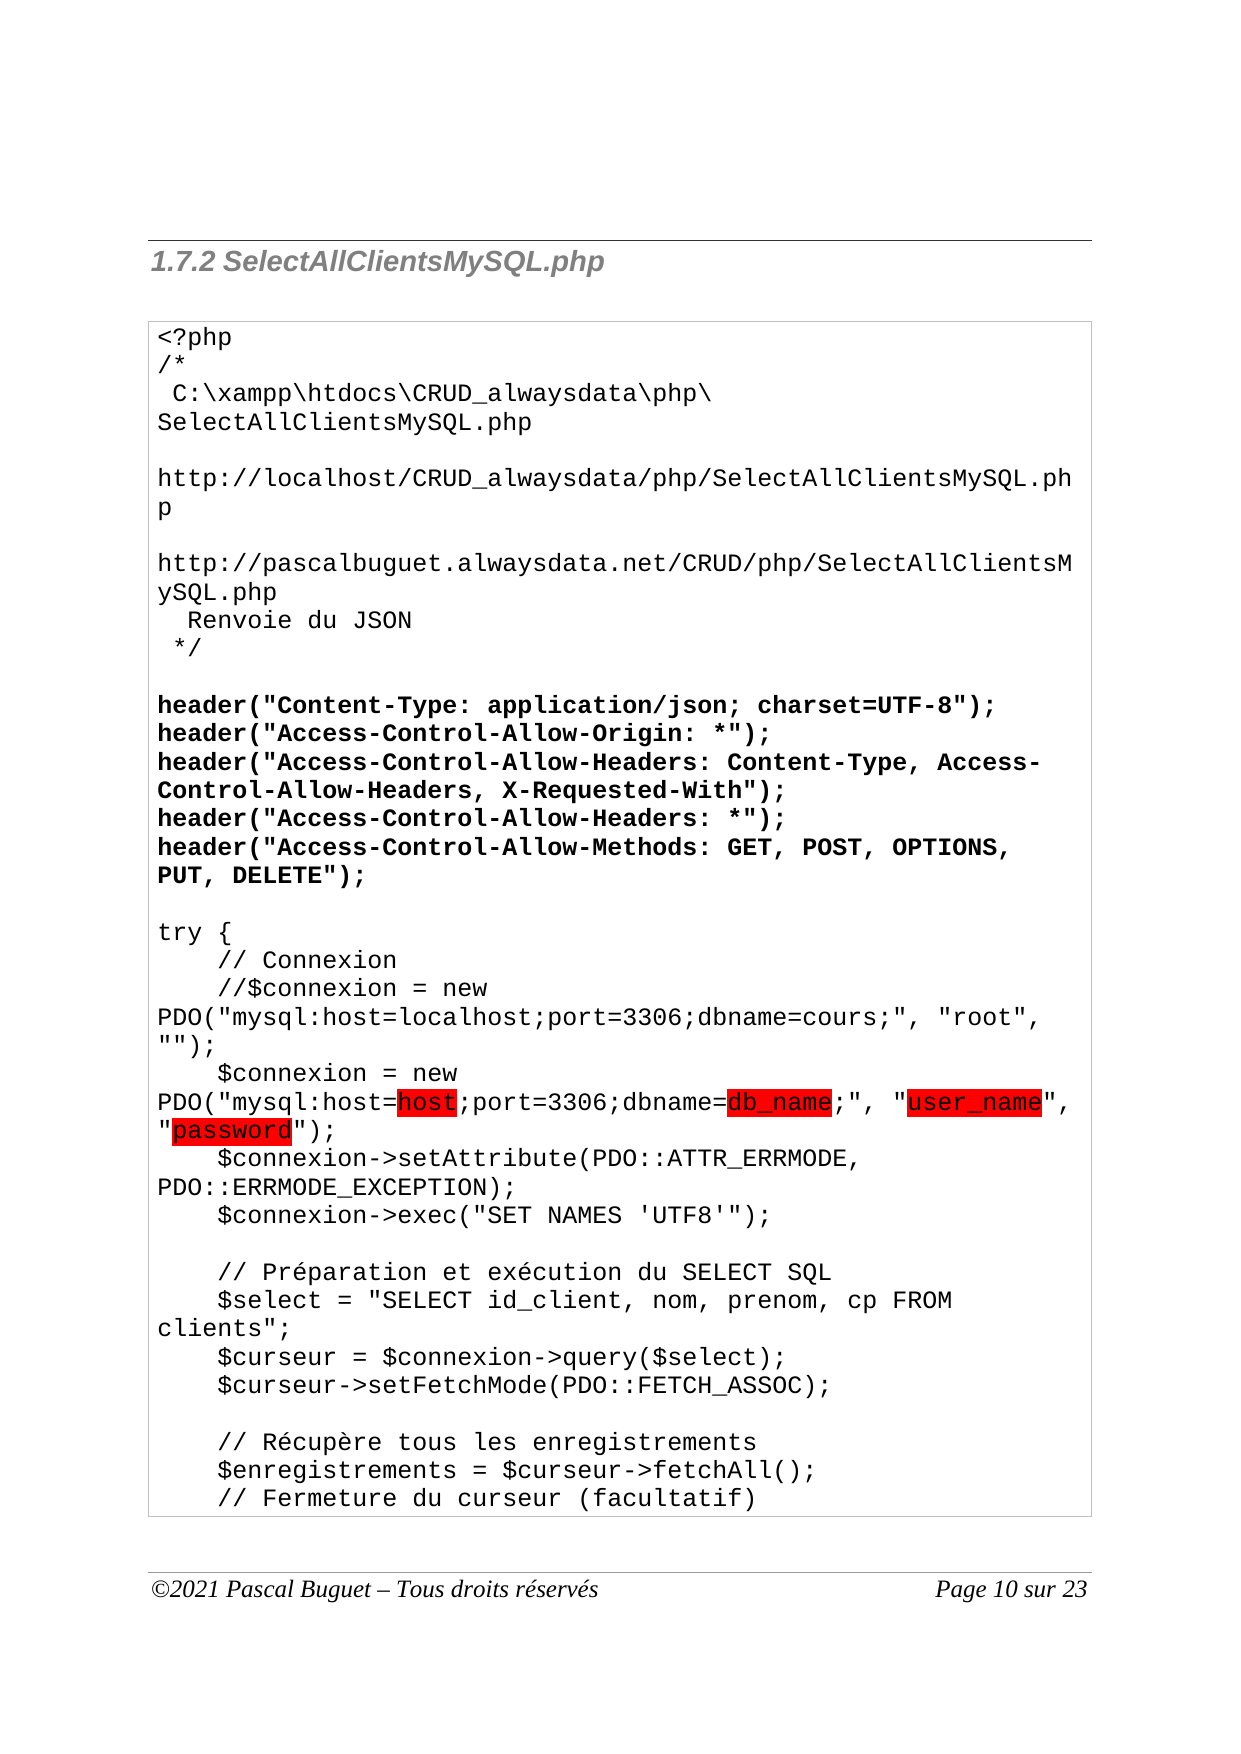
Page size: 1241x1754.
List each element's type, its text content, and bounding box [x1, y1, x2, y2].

text // Récupère tous les enregistrements [149, 1426, 1091, 1454]
text /* [149, 349, 1091, 378]
text $enregistrements = $curseur->fetchAll(); [149, 1454, 1091, 1483]
text $select = "SELECT id_client, nom, prenom, cp FROM clients"; [149, 1284, 1091, 1341]
text header("Access-Control-Allow-Methods: GET, POST, OPTIONS, PUT, DELETE"); [149, 831, 1091, 891]
text */ [149, 633, 1091, 664]
text $curseur = $connexion->query($select); [149, 1341, 1091, 1369]
text // Connexion [149, 944, 1091, 973]
text http://pascalbuguet.alwaysdata.net/CRUD/php/SelectAllClientsMySQL.php [149, 519, 1091, 604]
text C:\xampp\htdocs\CRUD_alwaysdata\php\SelectAllClientsMySQL.php [149, 378, 1091, 434]
text header("Access-Control-Allow-Headers: Content-Type, Access-Control-Allow-Headers, X-Requested-With"); [149, 746, 1091, 803]
text header("Content-Type: application/json; charset=UTF-8"); [149, 689, 1091, 718]
text $connexion = new PDO("mysql:host=host;port=3306;dbname=db_name;", "user_name", "password"); [149, 1058, 1091, 1143]
text header("Access-Control-Allow-Origin: *"); [149, 718, 1091, 746]
subtitle SelectAllClientsMySQL.php [148, 241, 1092, 281]
text //$connexion = new PDO("mysql:host=localhost;port=3306;dbname=cours;", "root", ""); [149, 973, 1091, 1058]
text Renvoie du JSON [149, 604, 1091, 633]
text $connexion->exec("SET NAMES 'UTF8'"); [149, 1199, 1091, 1231]
text http://localhost/CRUD_alwaysdata/php/SelectAllClientsMySQL.php [149, 434, 1091, 519]
text try { [149, 916, 1091, 944]
text header("Access-Control-Allow-Headers: *"); [149, 803, 1091, 831]
text <?php [149, 322, 1091, 349]
text $connexion->setAttribute(PDO::ATTR_ERRMODE, PDO::ERRMODE_EXCEPTION); [149, 1143, 1091, 1199]
text // Préparation et exécution du SELECT SQL [149, 1256, 1091, 1284]
text $curseur->setFetchMode(PDO::FETCH_ASSOC); [149, 1369, 1091, 1401]
text // Fermeture du curseur (facultatif) [149, 1483, 1091, 1516]
